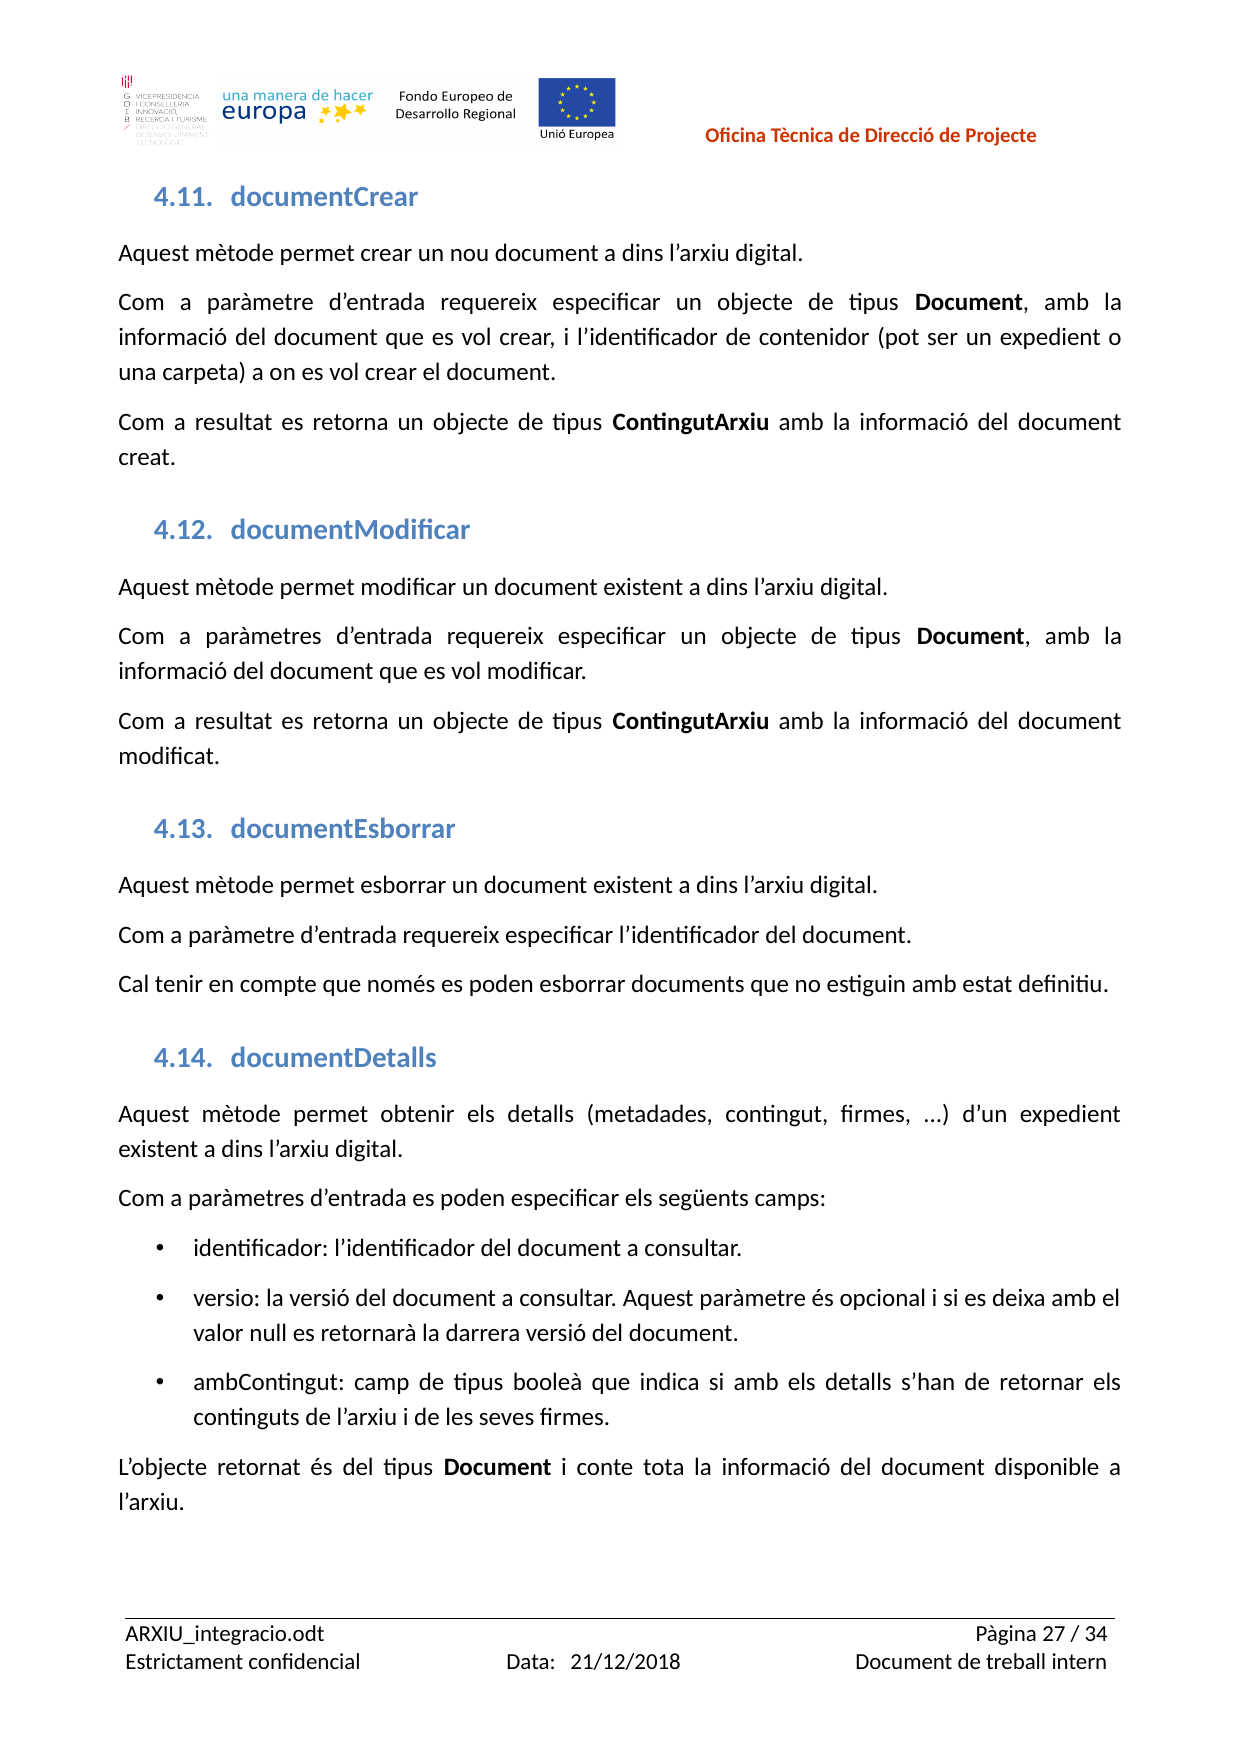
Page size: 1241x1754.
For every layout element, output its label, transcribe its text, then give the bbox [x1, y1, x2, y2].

picture [219, 73, 621, 147]
text Com a paràmetres d’entrada requereix especificar un objecte de tipus Document, amb la informació del document que es vol modificar. [118, 620, 1122, 686]
subtitle documentEsborrar [153, 810, 1122, 846]
text Aquest mètode permet modificar un document existent a dins l’arxiu digital. [118, 571, 1122, 601]
subtitle documentModificar [153, 511, 1122, 547]
subtitle documentDetalls [153, 1039, 1122, 1074]
list identificador: l’identificador del document a consultar. [156, 1232, 1122, 1263]
text Aquest mètode permet obtenir els detalls (metadades, contingut, firmes, ...) d’un expedient existent a dins l’arxiu digital. [118, 1098, 1122, 1163]
text Aquest mètode permet crear un nou document a dins l’arxiu digital. [118, 237, 1122, 267]
text Cal tenir en compte que només es poden esborrar documents que no estiguin amb estat definitiu. [118, 968, 1122, 999]
text Com a paràmetre d’entrada requereix especificar un objecte de tipus Document, amb la informació del document que es vol crear, i l’identificador de contenidor (pot ser un expedient o una carpeta) a on es vol crear el document. [118, 287, 1122, 387]
text Aquest mètode permet esborrar un document existent a dins l’arxiu digital. [118, 869, 1122, 900]
text Com a resultat es retorna un objecte de tipus ContingutArxiu amb la informació del document modificat. [118, 705, 1122, 770]
text Com a resultat es retorna un objecte de tipus ContingutArxiu amb la informació del document creat. [118, 406, 1122, 472]
list versio: la versió del document a consultar. Aquest paràmetre és opcional i si es deixa amb el valor null es retornarà la darrera versió del document. [156, 1282, 1122, 1347]
picture [118, 73, 213, 147]
list ambContingut: camp de tipus booleà que indica si amb els detalls s’han de retornar els continguts de l’arxiu i de les seves firmes. [156, 1366, 1122, 1432]
subtitle documentCrear [153, 178, 1122, 213]
text Com a paràmetres d’entrada es poden especificar els següents camps: [118, 1182, 1122, 1213]
text Com a paràmetre d’entrada requereix especificar l’identificador del document. [118, 919, 1122, 949]
text L’objecte retornat és del tipus Document i conte tota la informació del document disponible a l’arxiu. [118, 1451, 1122, 1516]
